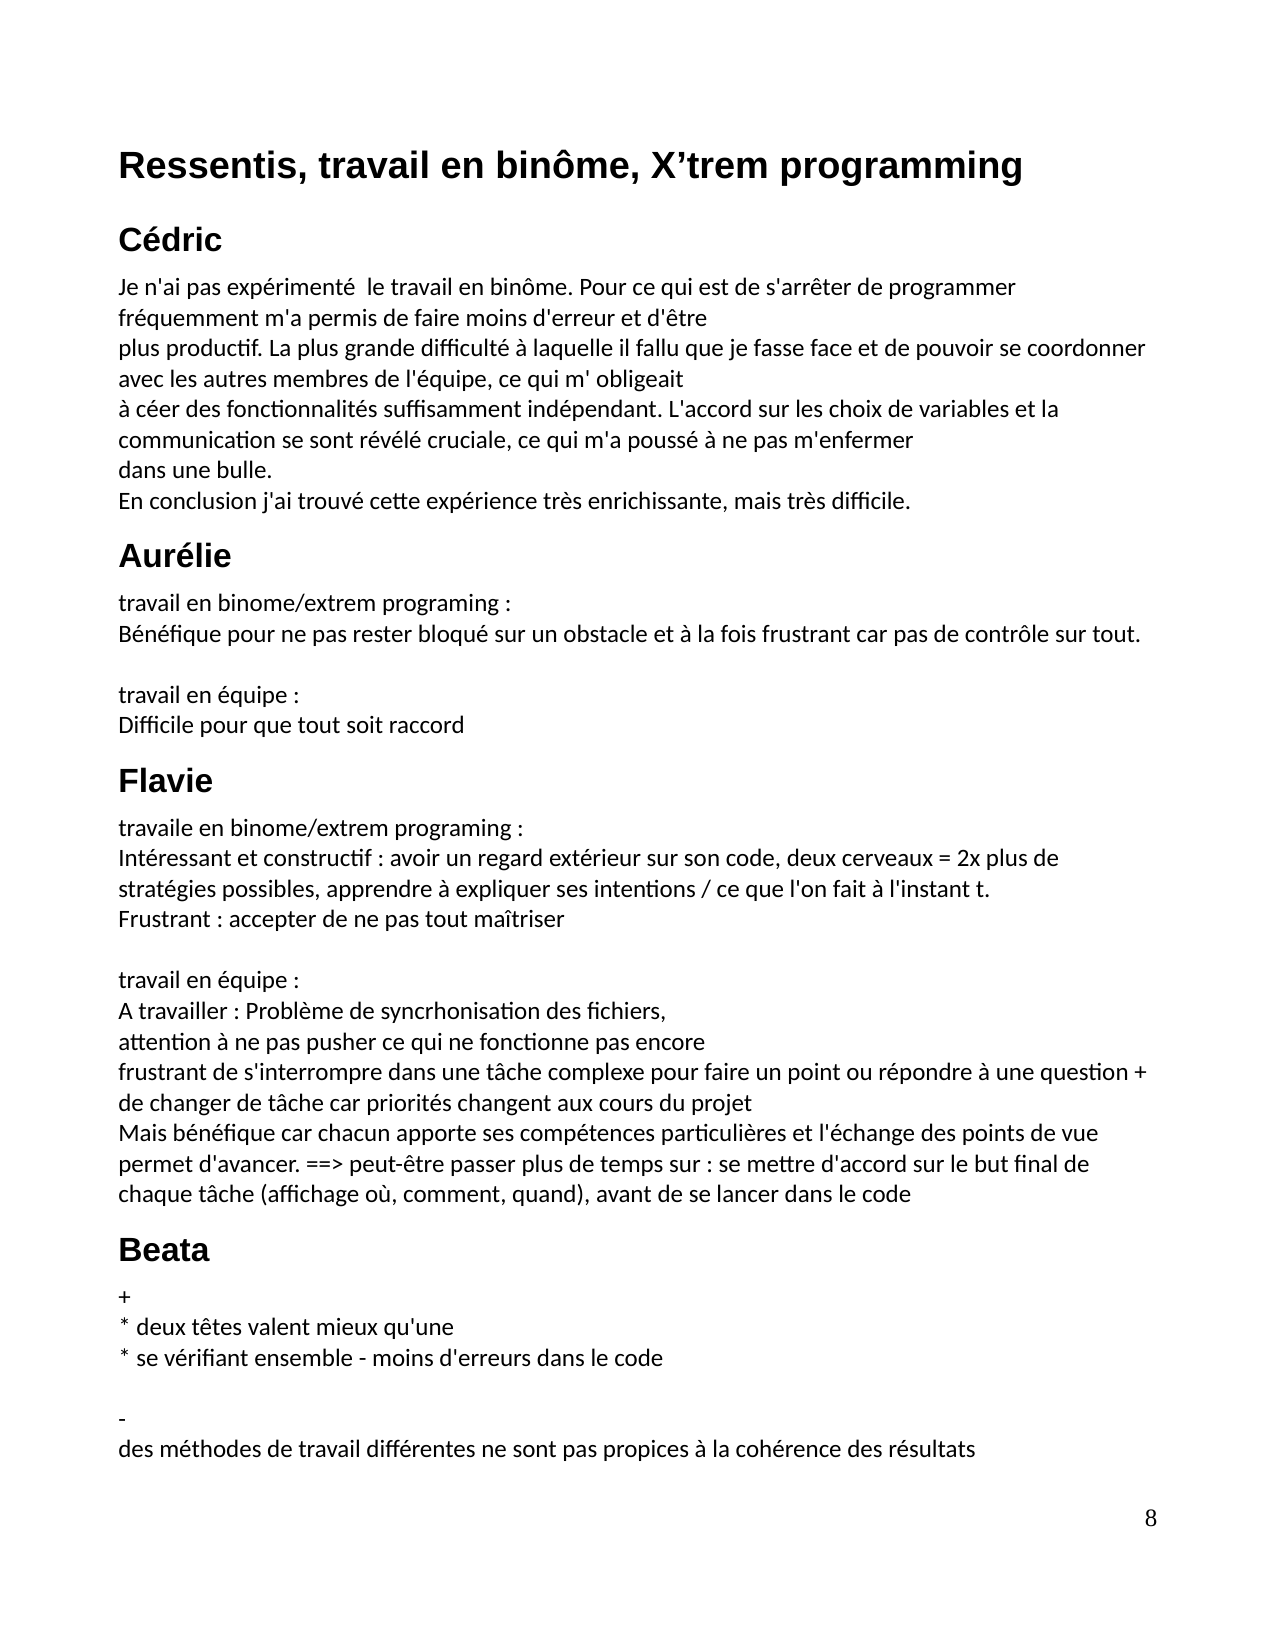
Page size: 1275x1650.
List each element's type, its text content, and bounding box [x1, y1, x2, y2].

text travail en équipe : [118, 964, 1157, 995]
text * deux têtes valent mieux qu'une [118, 1311, 1157, 1342]
text travail en binome/extrem programing : [118, 587, 1157, 618]
subtitle Flavie [118, 761, 1157, 799]
text Bénéfique pour ne pas rester bloqué sur un obstacle et à la fois frustrant car pas de contrôle sur tout. [118, 618, 1157, 648]
subtitle Aurélie [118, 536, 1157, 575]
text frustrant de s'interrompre dans une tâche complexe pour faire un point ou répondre à une question + de changer de tâche car priorités changent aux cours du projet [118, 1056, 1157, 1117]
text * se vérifiant ensemble - moins d'erreurs dans le code [118, 1342, 1157, 1372]
text Mais bénéfique car chacun apporte ses compétences particulières et l'échange des points de vue permet d'avancer. ==> peut-être passer plus de temps sur : se mettre d'accord sur le but final de chaque tâche (affichage où, comment, quand), avant de se lancer dans le code [118, 1117, 1157, 1209]
text En conclusion j'ai trouvé cette expérience très enrichissante, mais très difficile. [118, 485, 1157, 515]
text à céer des fonctionnalités suffisamment indépendant. L'accord sur les choix de variables et la communication se sont révélé cruciale, ce qui m'a poussé à ne pas m'enfermer [118, 393, 1157, 454]
text travail en équipe : [118, 679, 1157, 709]
text - [118, 1403, 1157, 1433]
subtitle Cédric [118, 220, 1157, 259]
text des méthodes de travail différentes ne sont pas propices à la cohérence des résultats [118, 1433, 1157, 1464]
text Difficile pour que tout soit raccord [118, 709, 1157, 740]
text plus productif. La plus grande difficulté à laquelle il fallu que je fasse face et de pouvoir se coordonner avec les autres membres de l'équipe, ce qui m' obligeait [118, 332, 1157, 393]
text attention à ne pas pusher ce qui ne fonctionne pas encore [118, 1026, 1157, 1056]
subtitle Beata [118, 1229, 1157, 1268]
text dans une bulle. [118, 454, 1157, 485]
subtitle Ressentis, travail en binôme, X’trem programming [118, 143, 1157, 187]
text Intéressant et constructif : avoir un regard extérieur sur son code, deux cerveaux = 2x plus de stratégies possibles, apprendre à expliquer ses intentions / ce que l'on fait à l'instant t. [118, 842, 1157, 903]
text Je n'ai pas expérimenté le travail en binôme. Pour ce qui est de s'arrêter de programmer fréquemment m'a permis de faire moins d'erreur et d'être [118, 271, 1157, 332]
text + [118, 1281, 1157, 1311]
text Frustrant : accepter de ne pas tout maîtriser [118, 903, 1157, 934]
text travaile en binome/extrem programing : [118, 812, 1157, 842]
text A travailler : Problème de syncrhonisation des fichiers, [118, 995, 1157, 1026]
